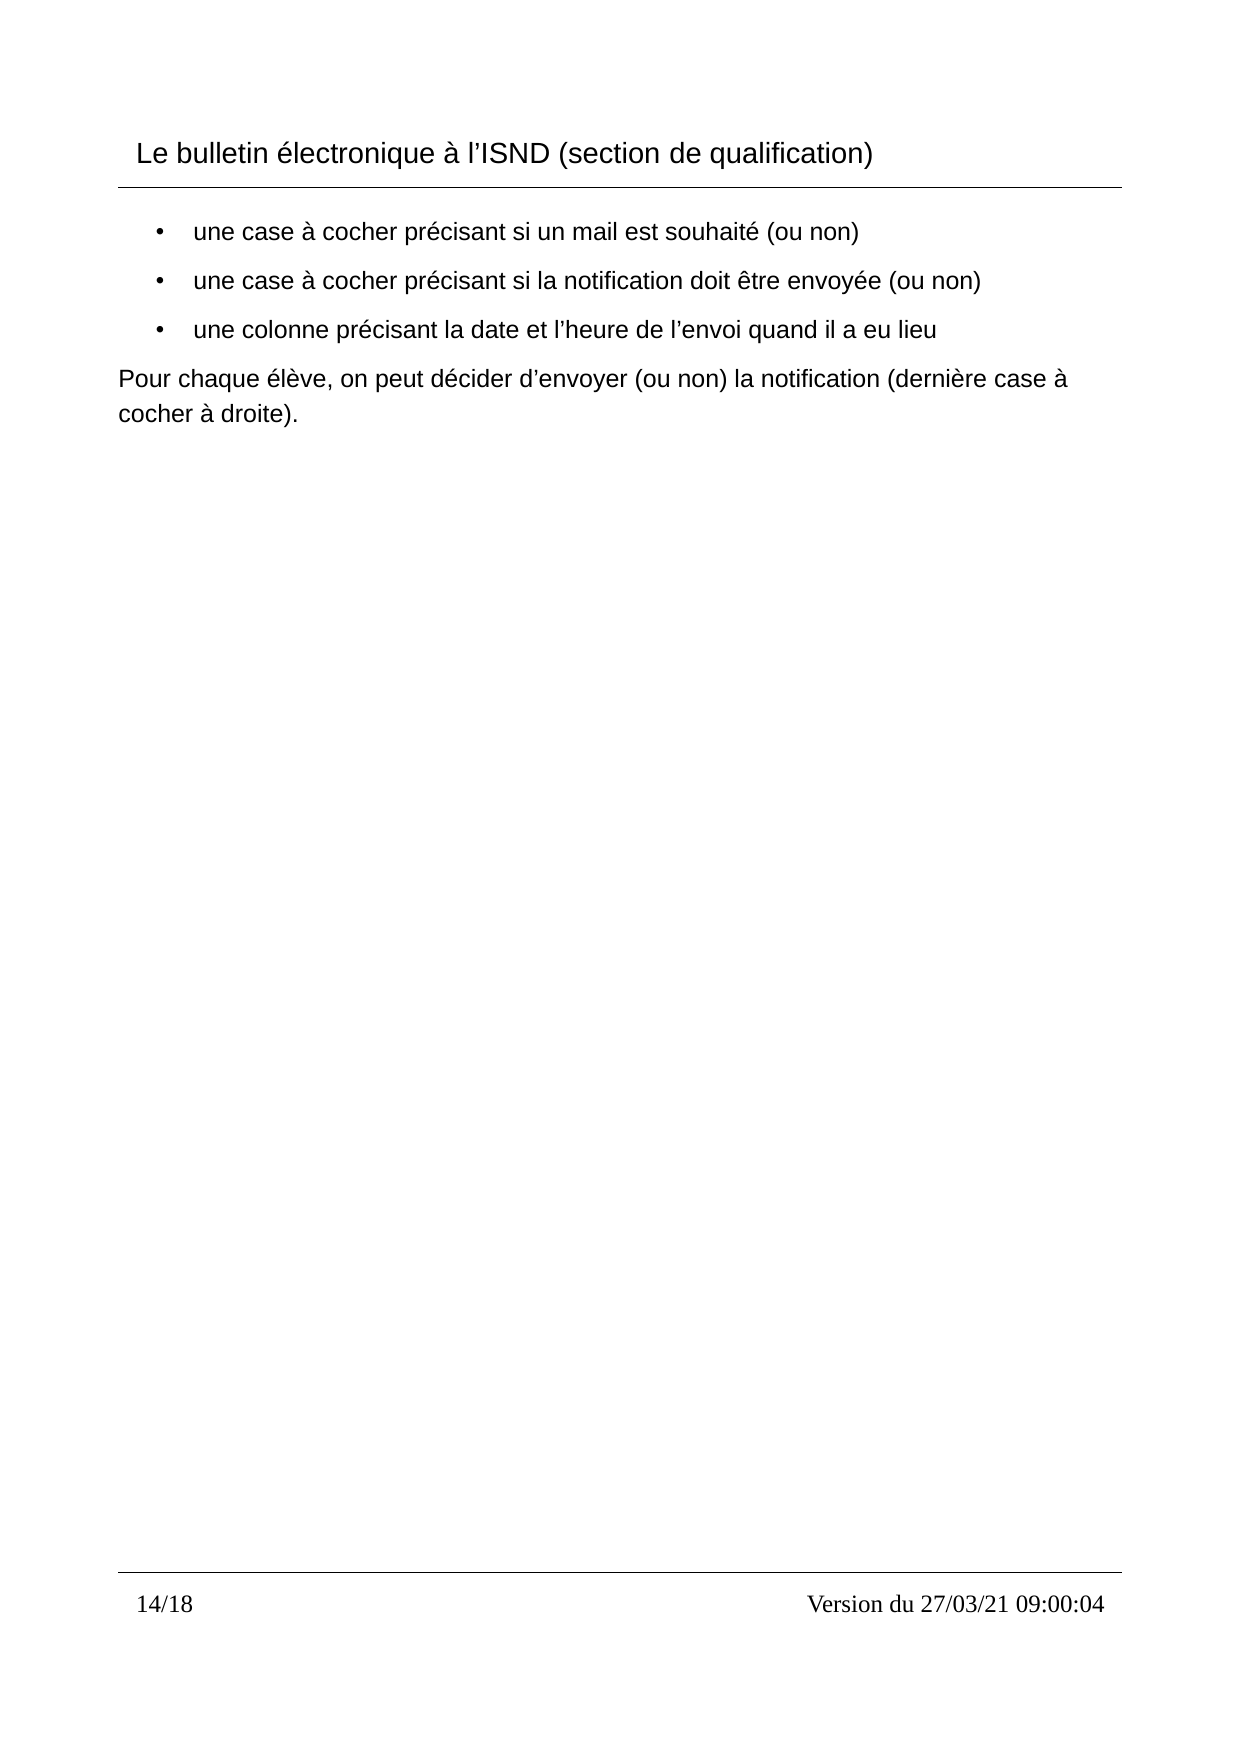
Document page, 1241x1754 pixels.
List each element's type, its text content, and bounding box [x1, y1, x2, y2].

list une case à cocher précisant si la notification doit être envoyée (ou non) [156, 266, 1122, 295]
list une colonne précisant la date et l’heure de l’envoi quand il a eu lieu [156, 315, 1122, 344]
text Pour chaque élève, on peut décider d’envoyer (ou non) la notification (dernière case à cocher à droite). [118, 364, 1122, 427]
list une case à cocher précisant si un mail est souhaité (ou non) [156, 217, 1122, 246]
